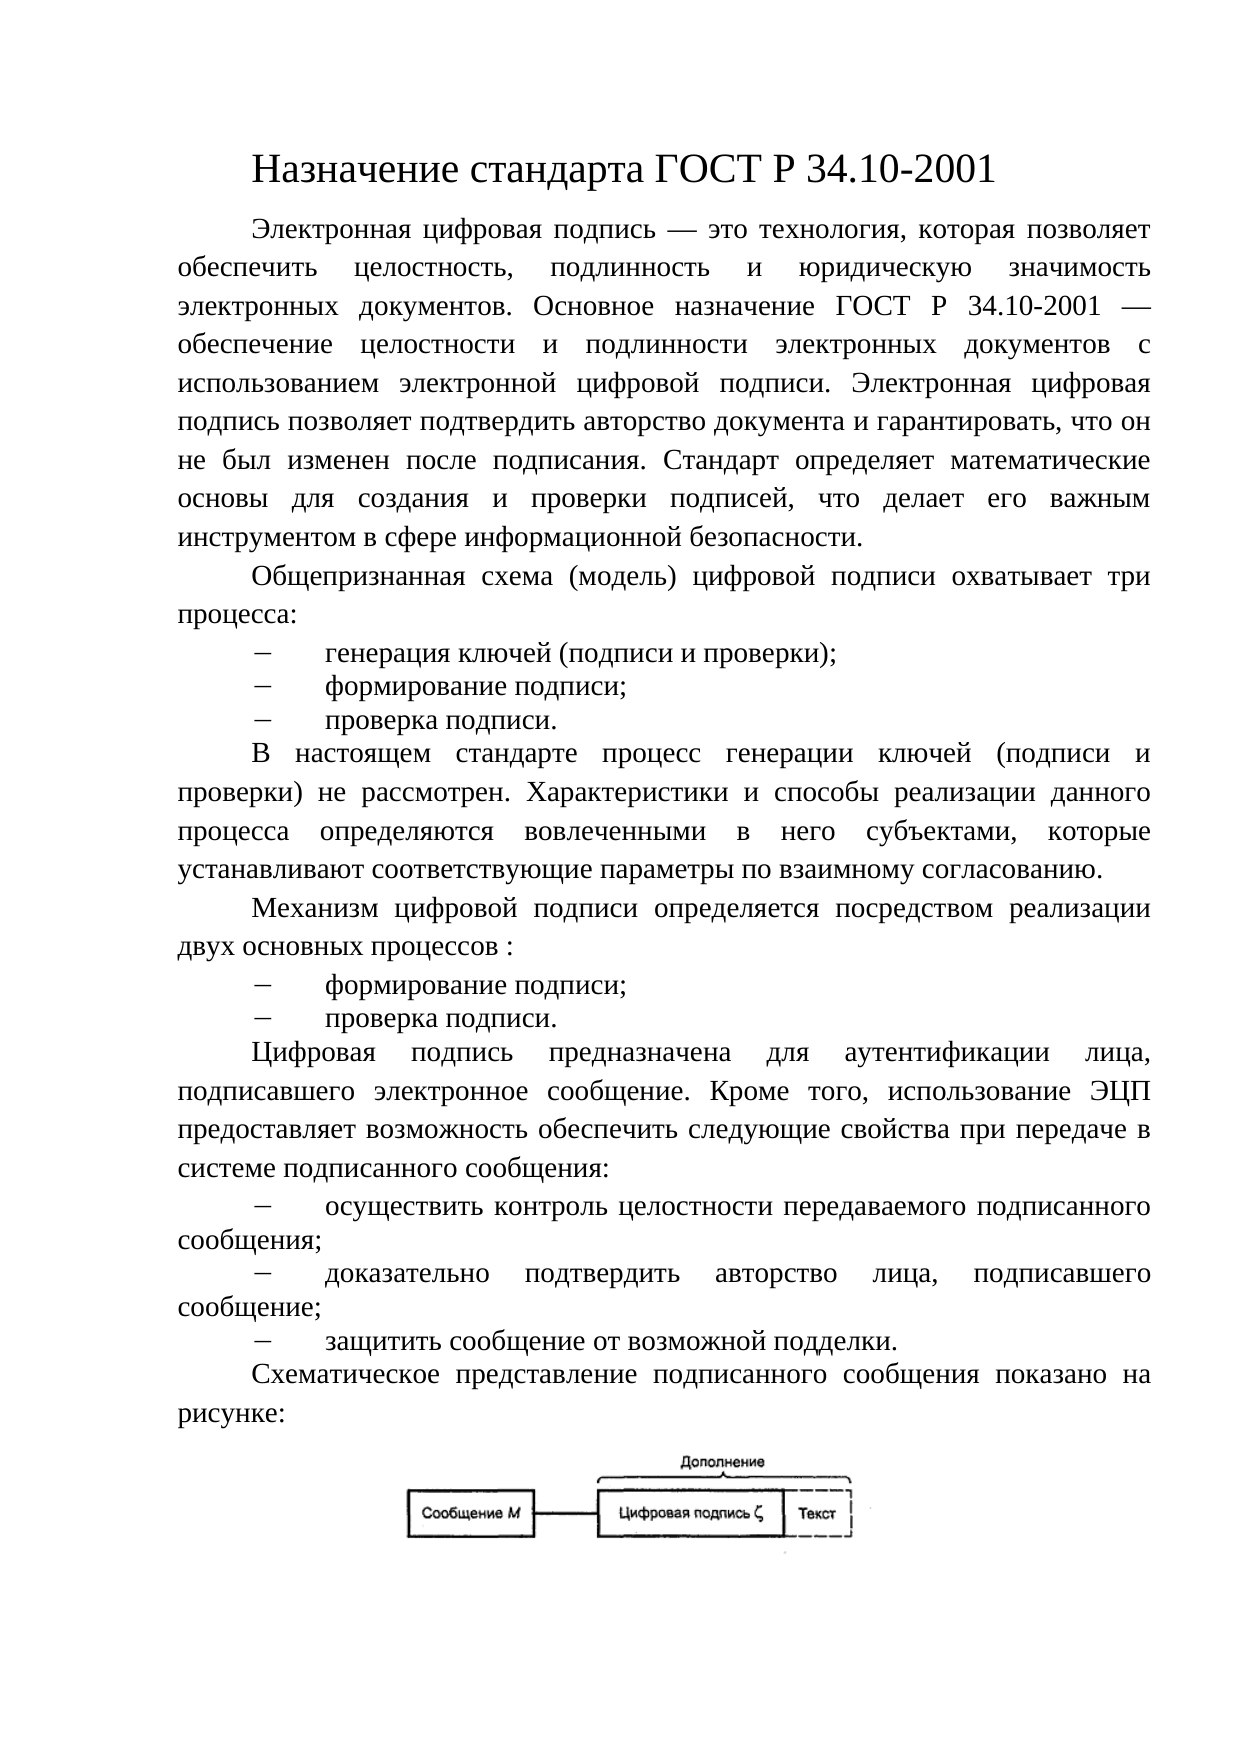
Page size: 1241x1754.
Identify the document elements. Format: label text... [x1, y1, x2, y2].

list формирование подписи; [177, 967, 1152, 1001]
text Механизм цифровой подписи определяется посредством реализации двух основных процессов : [177, 890, 1152, 962]
text Электронная цифровая подпись — это технология, которая позволяет обеспечить целостность, подлинность и юридическую значимость электронных документов. Основное назначение ГОСТ Р 34.10-2001 — обеспечение целостности и подлинности электронных документов с использованием электронной цифровой подписи. Электронная цифровая подпись позволяет подтвердить авторство документа и гарантировать, что он не был изменен после подписания. Стандарт определяет математические основы для создания и проверки подписей, что делает его важным инструментом в сфере информационной безопасности. [177, 211, 1152, 553]
list осуществить контроль целостности передаваемого подписанного сообщения; [177, 1188, 1152, 1256]
list защитить сообщение от возможной подделки. [177, 1323, 1152, 1356]
text В настоящем стандарте процесс генерации ключей (подписи и проверки) не рассмотрен. Характеристики и способы реализации данного процесса определяются вовлеченными в него субъектами, которые устанавливают соответствующие параметры по взаимному согласованию. [177, 736, 1152, 885]
text Цифровая подпись предназначена для аутентификации лица, подписавшего электронное сообщение. Кроме того, использование ЭЦП предоставляет возможность обеспечить следующие свойства при передаче в системе подписанного сообщения: [177, 1034, 1152, 1183]
list генерация ключей (подписи и проверки); [177, 635, 1152, 668]
text Общепризнанная схема (модель) цифровой подписи охватывает три процесса: [177, 558, 1152, 630]
text Схематическое представление подписанного сообщения показано на рисунке: [177, 1356, 1152, 1428]
subtitle Назначение стандарта ГОСТ Р 34.10-2001 [177, 143, 1152, 191]
list проверка подписи. [177, 702, 1152, 736]
list проверка подписи. [177, 1001, 1152, 1034]
list формирование подписи; [177, 668, 1152, 702]
picture [374, 1454, 882, 1560]
list доказательно подтвердить авторство лица, подписавшего сообщение; [177, 1256, 1152, 1323]
